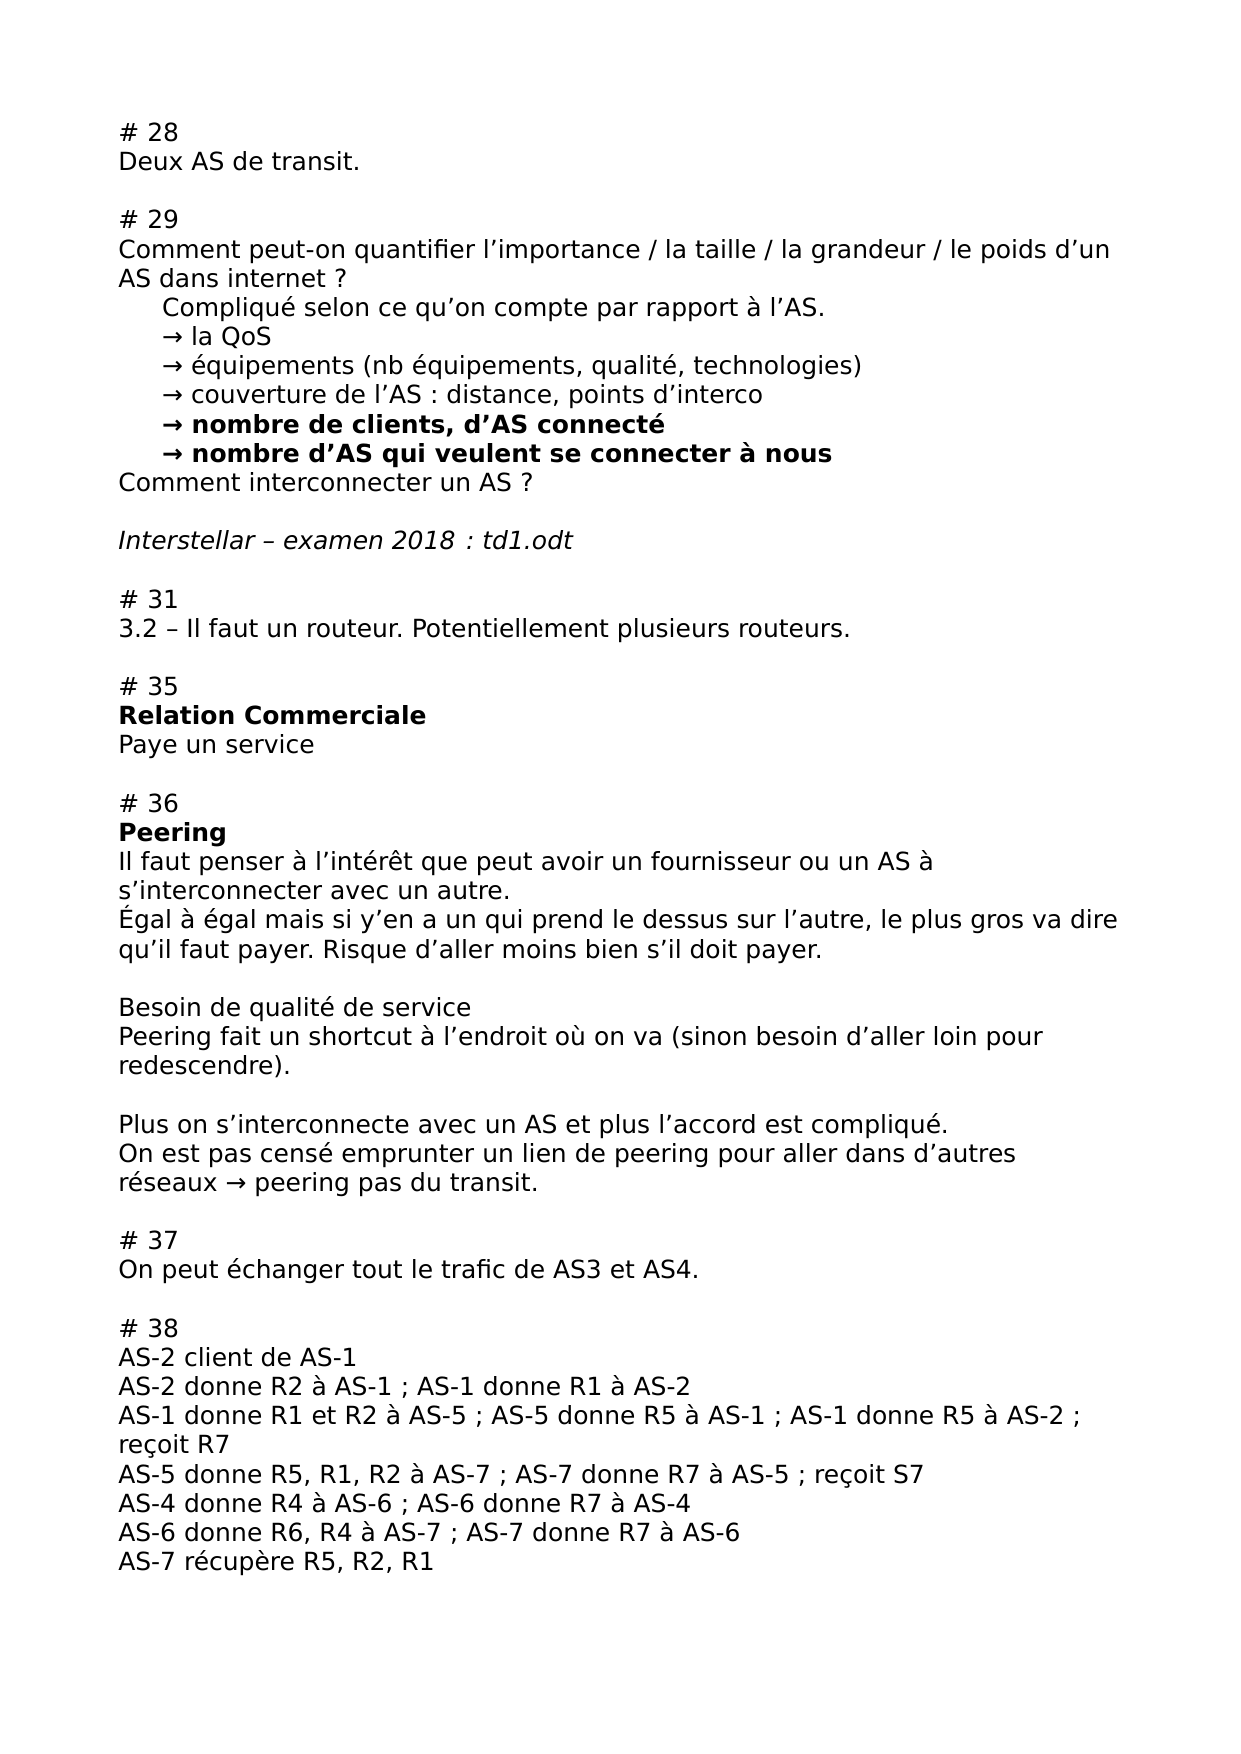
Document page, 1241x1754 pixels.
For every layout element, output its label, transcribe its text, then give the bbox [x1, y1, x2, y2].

text → couverture de l’AS : distance, points d’interco [118, 381, 1122, 410]
text # 37 [118, 1226, 1122, 1256]
text Égal à égal mais si y’en a un qui prend le dessus sur l’autre, le plus gros va dire qu’il faut payer. Risque d’aller moins bien s’il doit payer. [118, 906, 1122, 964]
text Paye un service [118, 731, 1122, 760]
text Il faut penser à l’intérêt que peut avoir un fournisseur ou un AS à s’interconnecter avec un autre. [118, 847, 1122, 906]
text Comment peut-on quantifier l’importance / la taille / la grandeur / le poids d’un AS dans internet ? [118, 235, 1122, 293]
text AS-2 client de AS-1 [118, 1343, 1122, 1372]
text AS-2 donne R2 à AS-1 ; AS-1 donne R1 à AS-2 [118, 1372, 1122, 1401]
text AS-7 récupère R5, R2, R1 [118, 1547, 1122, 1576]
text # 31 [118, 585, 1122, 614]
text # 35 [118, 672, 1122, 701]
text # 38 [118, 1314, 1122, 1343]
text Compliqué selon ce qu’on compte par rapport à l’AS. [118, 293, 1122, 322]
text Plus on s’interconnecte avec un AS et plus l’accord est compliqué. [118, 1110, 1122, 1139]
text Relation Commerciale [118, 701, 1122, 731]
text # 28 [118, 118, 1122, 147]
text → équipements (nb équipements, qualité, technologies) [118, 351, 1122, 381]
text → nombre de clients, d’AS connecté [118, 410, 1122, 439]
text # 29 [118, 206, 1122, 235]
text AS-4 donne R4 à AS-6 ; AS-6 donne R7 à AS-4 [118, 1489, 1122, 1518]
text AS-6 donne R6, R4 à AS-7 ; AS-7 donne R7 à AS-6 [118, 1518, 1122, 1547]
text Besoin de qualité de service [118, 993, 1122, 1022]
text # 36 [118, 789, 1122, 818]
text → nombre d’AS qui veulent se connecter à nous [118, 439, 1122, 468]
text AS-1 donne R1 et R2 à AS-5 ; AS-5 donne R5 à AS-1 ; AS-1 donne R5 à AS-2 ; reçoit R7 [118, 1401, 1122, 1460]
text On peut échanger tout le trafic de AS3 et AS4. [118, 1256, 1122, 1285]
text AS-5 donne R5, R1, R2 à AS-7 ; AS-7 donne R7 à AS-5 ; reçoit S7 [118, 1460, 1122, 1489]
text Interstellar – examen 2018 : td1.odt [118, 526, 1122, 556]
text On est pas censé emprunter un lien de peering pour aller dans d’autres réseaux → peering pas du transit. [118, 1139, 1122, 1197]
text Deux AS de transit. [118, 147, 1122, 176]
text → la QoS [118, 322, 1122, 351]
text 3.2 – Il faut un routeur. Potentiellement plusieurs routeurs. [118, 614, 1122, 643]
text Peering fait un shortcut à l’endroit où on va (sinon besoin d’aller loin pour redescendre). [118, 1022, 1122, 1081]
text Peering [118, 818, 1122, 847]
text Comment interconnecter un AS ? [118, 468, 1122, 497]
